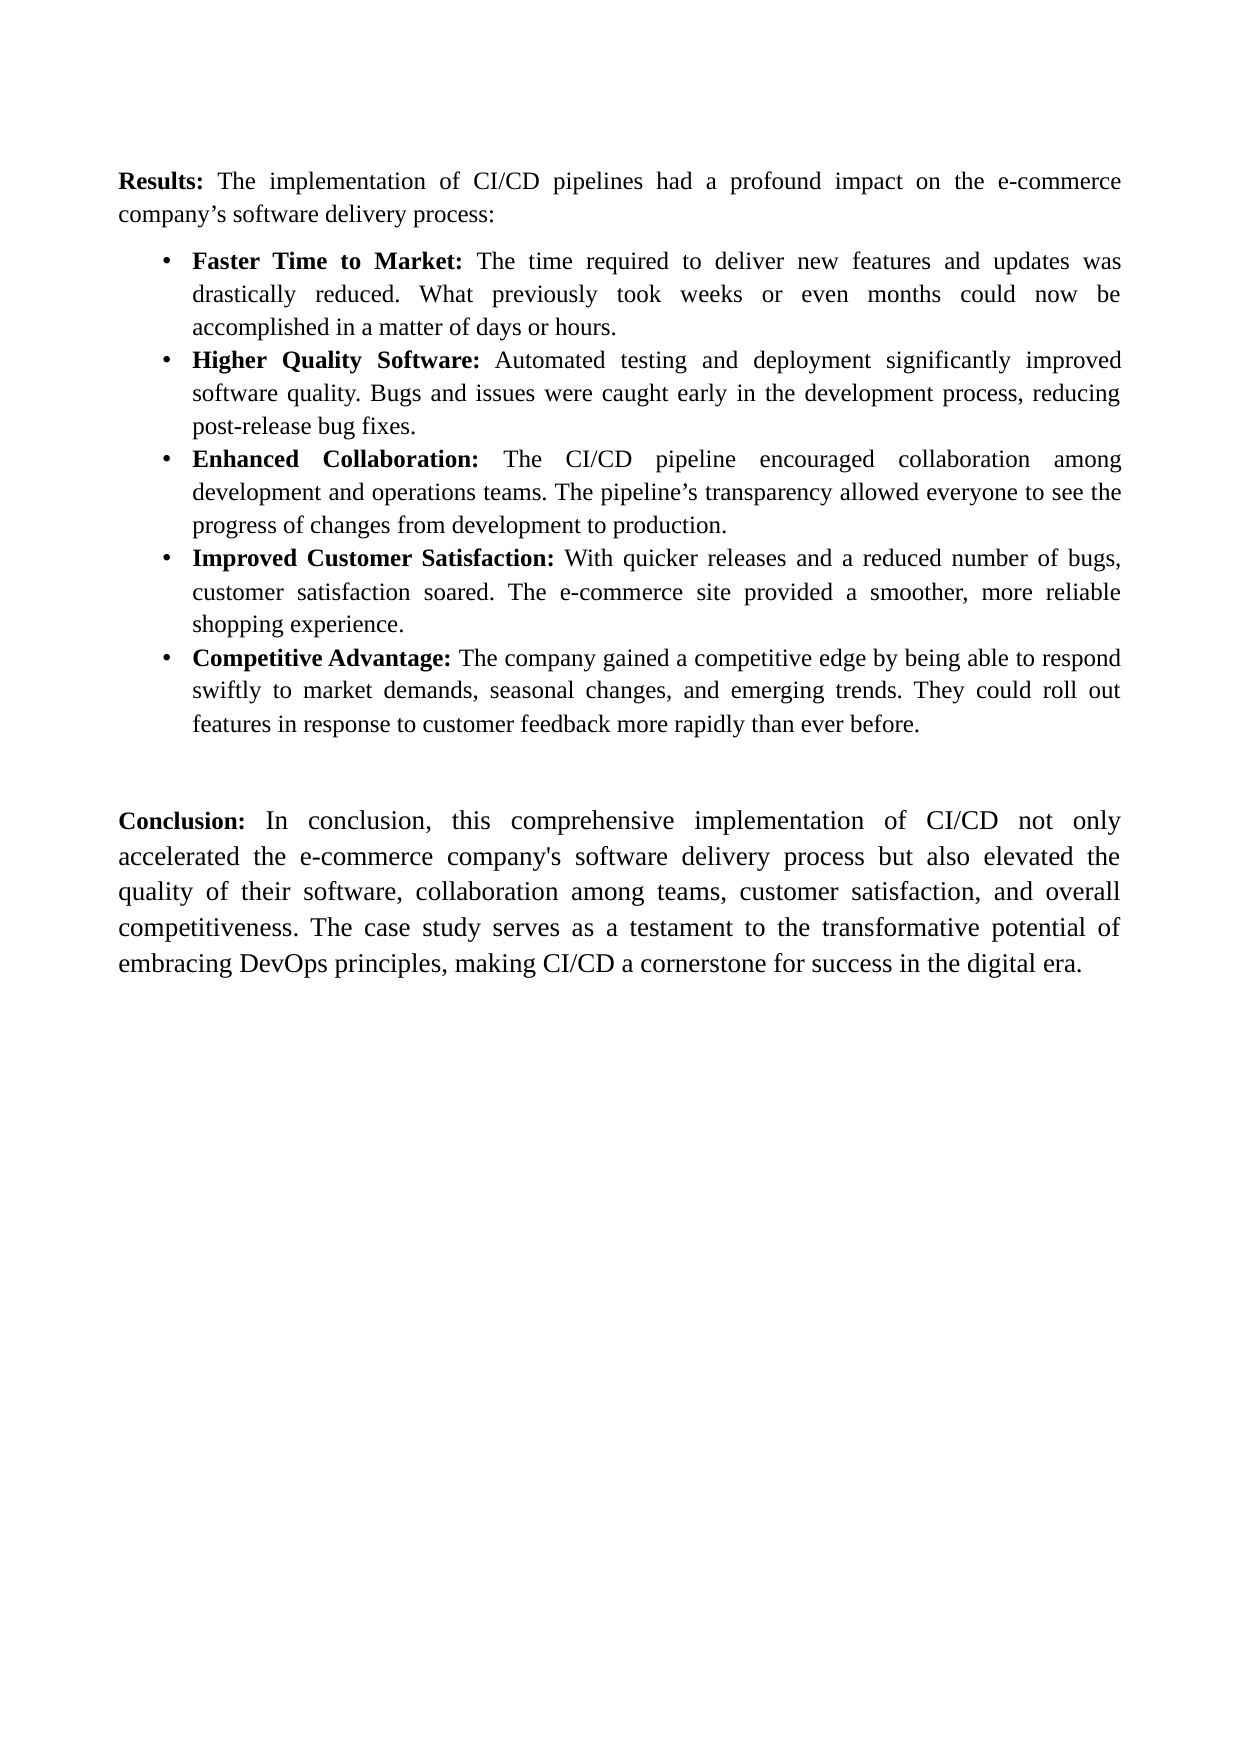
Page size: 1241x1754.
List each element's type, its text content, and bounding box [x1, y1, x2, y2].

list Faster Time to Market: The time required to deliver new features and updates was drastically reduced. What previously took weeks or even months could now be accomplished in a matter of days or hours. [162, 246, 1122, 341]
list Enhanced Collaboration: The CI/CD pipeline encouraged collaboration among development and operations teams. The pipeline’s transparency allowed everyone to see the progress of changes from development to production. [162, 444, 1122, 539]
text Conclusion: In conclusion, this comprehensive implementation of CI/CD not only accelerated the e-commerce company's software delivery process but also elevated the quality of their software, collaboration among teams, customer satisfaction, and overall competitiveness. The case study serves as a testament to the transformative potential of embracing DevOps principles, making CI/CD a cornerstone for success in the digital era. [118, 804, 1122, 978]
list Improved Customer Satisfaction: With quicker releases and a reduced number of bugs, customer satisfaction soared. The e-commerce site provided a smoother, more reliable shopping experience. [162, 543, 1122, 638]
list Higher Quality Software: Automated testing and deployment significantly improved software quality. Bugs and issues were caught early in the development process, reducing post-release bug fixes. [162, 345, 1122, 440]
text Results: The implementation of CI/CD pipelines had a profound impact on the e-commerce company’s software delivery process: [118, 166, 1122, 227]
list Competitive Advantage: The company gained a competitive edge by being able to respond swiftly to market demands, seasonal changes, and emerging trends. They could roll out features in response to customer feedback more rapidly than ever before. [162, 643, 1122, 737]
